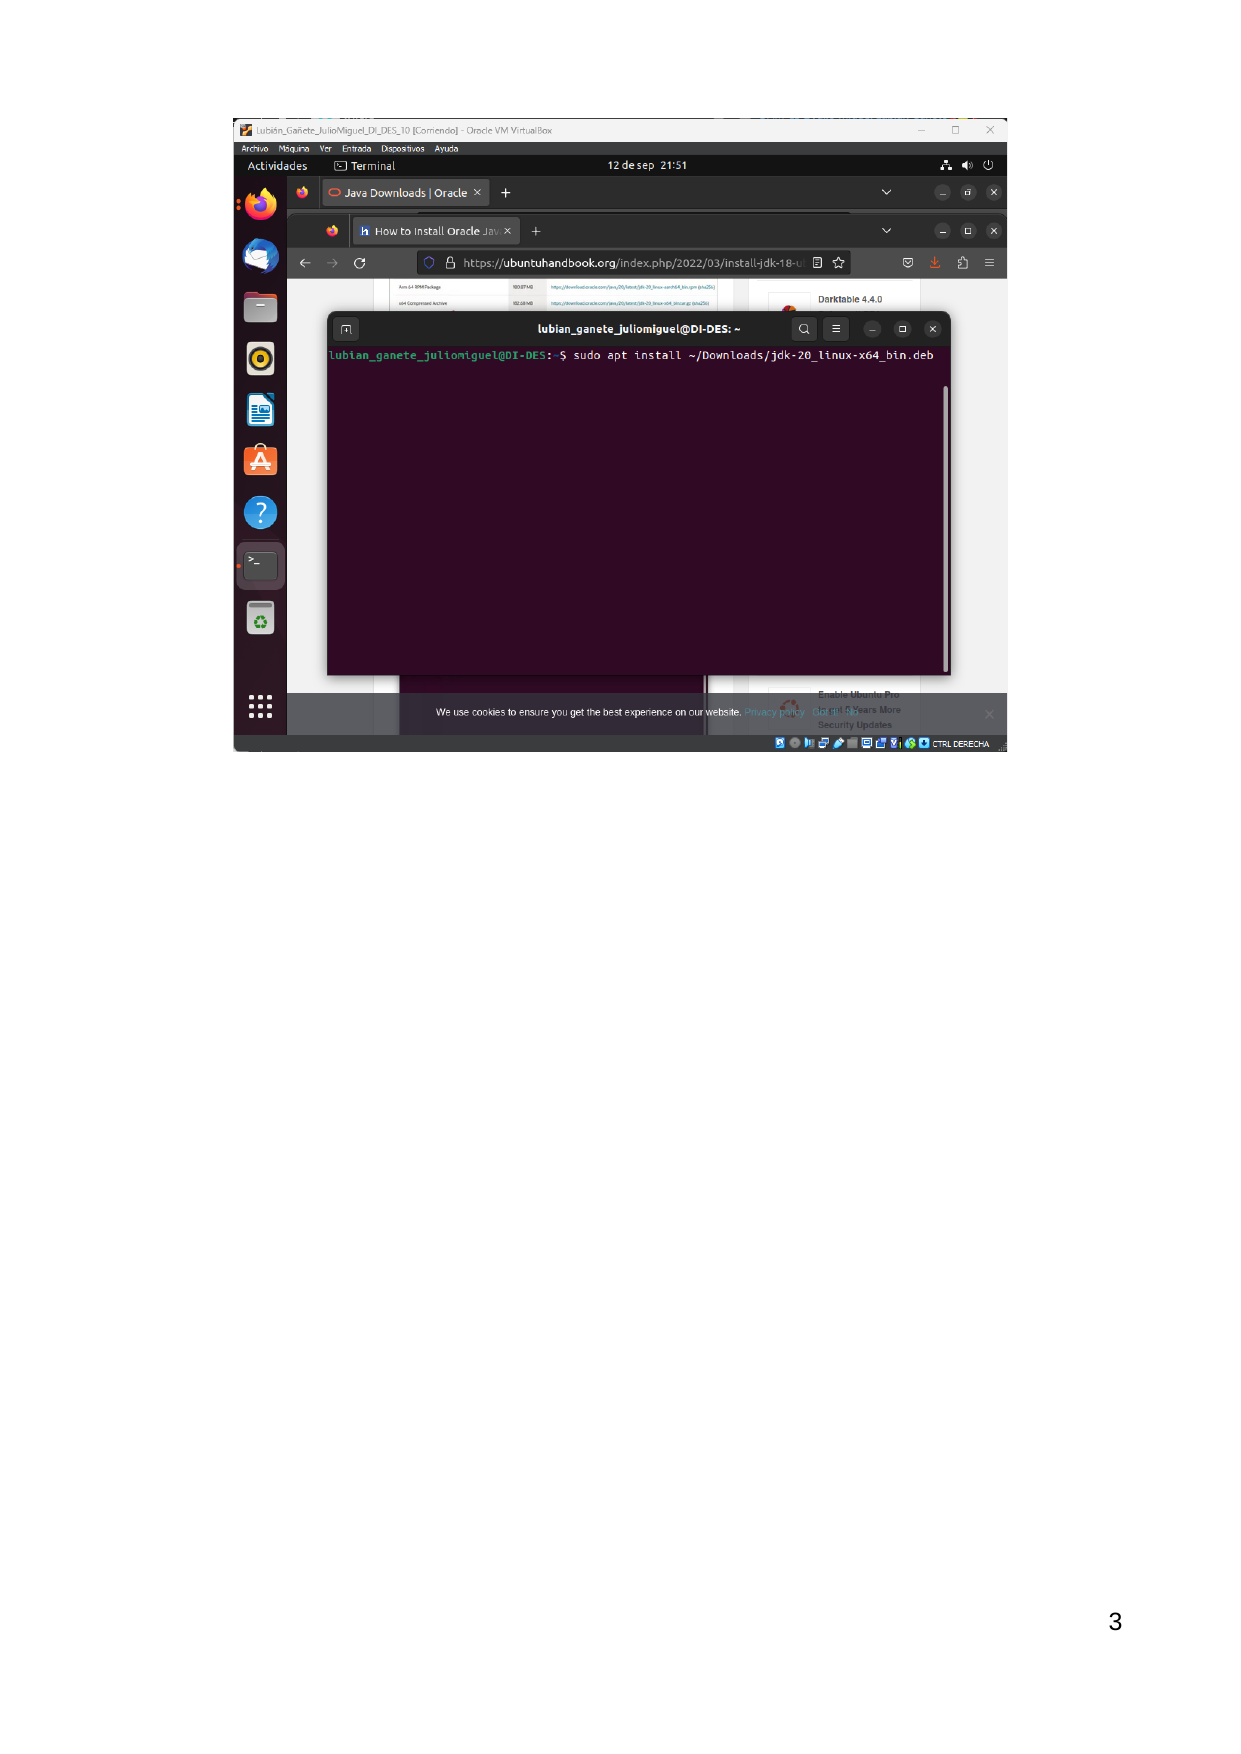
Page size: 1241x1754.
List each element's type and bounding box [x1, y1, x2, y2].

picture [233, 118, 1008, 752]
